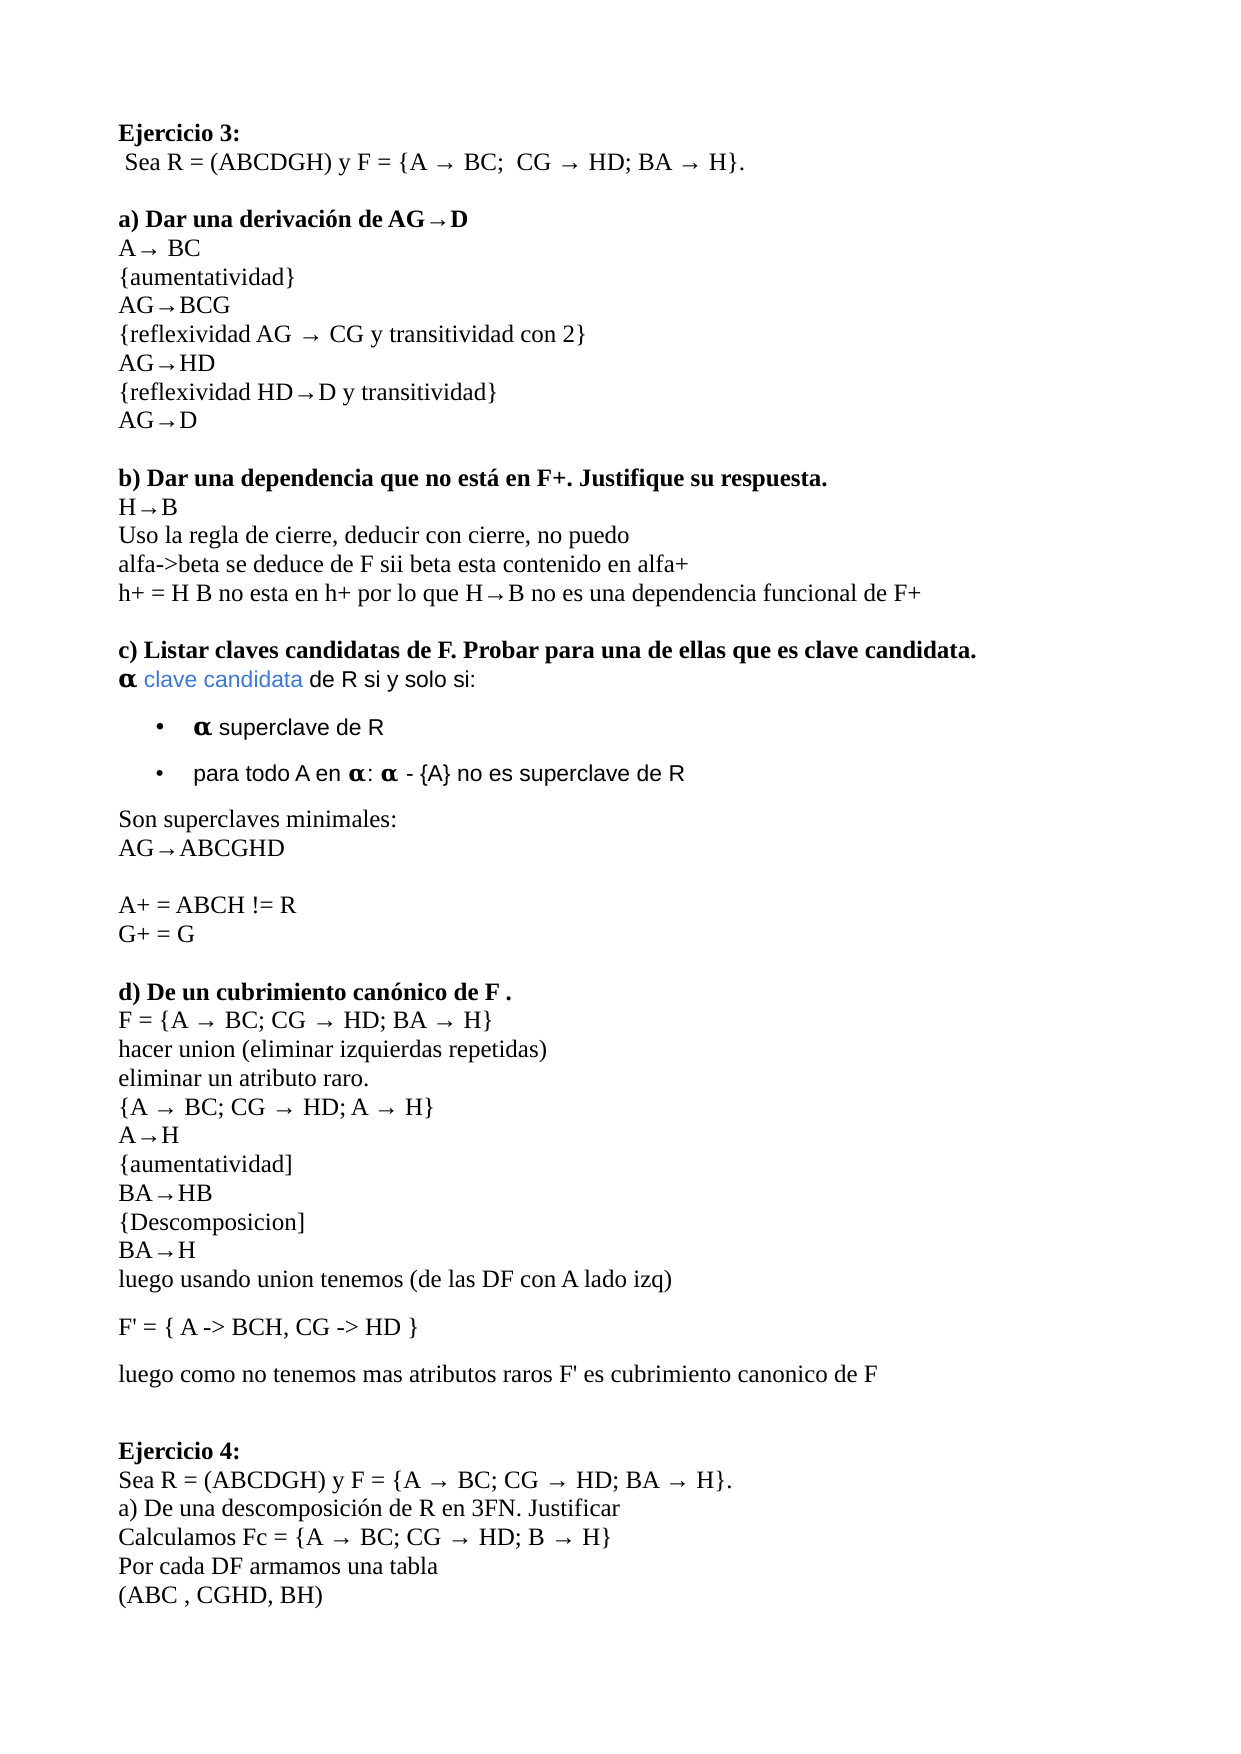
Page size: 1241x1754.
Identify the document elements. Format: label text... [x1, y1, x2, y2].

text G+ = G [118, 919, 1122, 948]
text Calculamos Fc = {A → BC; CG → HD; B → H} [118, 1522, 1122, 1551]
text H→B [118, 492, 1122, 521]
text alfa->beta se deduce de F sii beta esta contenido en alfa+ [118, 549, 1122, 578]
text AG→BCG [118, 291, 1122, 319]
text {reflexividad HD→D y transitividad} [118, 377, 1122, 406]
list 𝛂 superclave de R [156, 712, 1122, 741]
text h+ = H B no esta en h+ por lo que H→B no es una dependencia funcional de F+ [118, 578, 1122, 607]
text a) Dar una derivación de AG→D [118, 204, 1122, 233]
text AG→HD [118, 348, 1122, 377]
text Uso la regla de cierre, deducir con cierre, no puedo [118, 521, 1122, 549]
text AG→D [118, 406, 1122, 434]
text {aumentatividad] [118, 1149, 1122, 1178]
text luego usando union tenemos (de las DF con A lado izq) [118, 1264, 1122, 1293]
text Por cada DF armamos una tabla (ABC , CGHD, BH) [118, 1551, 1122, 1608]
text {A → BC; CG → HD; A → H} [118, 1092, 1122, 1121]
text b) Dar una dependencia que no está en F+. Justifique su respuesta. [118, 463, 1122, 492]
text c) Listar claves candidatas de F. Probar para una de ellas que es clave candidata. [118, 636, 1122, 664]
text d) De un cubrimiento canónico de F . [118, 977, 1122, 1006]
text {aumentatividad} [118, 262, 1122, 291]
text Sea R = (ABCDGH) y F = {A → BC; CG → HD; BA → H}. [118, 1465, 1122, 1493]
text hacer union (eliminar izquierdas repetidas) [118, 1034, 1122, 1063]
text {Descomposicion] [118, 1207, 1122, 1236]
text Ejercicio 4: [118, 1436, 1122, 1465]
text F' = { A -> BCH, CG -> HD } [118, 1312, 1122, 1341]
text BA→H [118, 1236, 1122, 1264]
text a) De una descomposición de R en 3FN. Justificar [118, 1493, 1122, 1522]
text Sea R = (ABCDGH) y F = {A → BC; CG → HD; BA → H}. [118, 147, 1122, 176]
list para todo A en 𝛂: 𝛂 - {A} no es superclave de R [156, 759, 1122, 786]
text eliminar un atributo raro. [118, 1063, 1122, 1092]
text A+ = ABCH != R [118, 891, 1122, 919]
text F = {A → BC; CG → HD; BA → H} [118, 1006, 1122, 1034]
text A→H [118, 1121, 1122, 1149]
text Son superclaves minimales: [118, 804, 1122, 833]
text AG→ABCGHD [118, 833, 1122, 862]
text A→ BC [118, 233, 1122, 262]
text {reflexividad AG → CG y transitividad con 2} [118, 319, 1122, 348]
text BA→HB [118, 1178, 1122, 1207]
text luego como no tenemos mas atributos raros F' es cubrimiento canonico de F [118, 1359, 1122, 1388]
text 𝛂 clave candidata de R si y solo si: [118, 664, 1122, 693]
text Ejercicio 3: [118, 118, 1122, 147]
